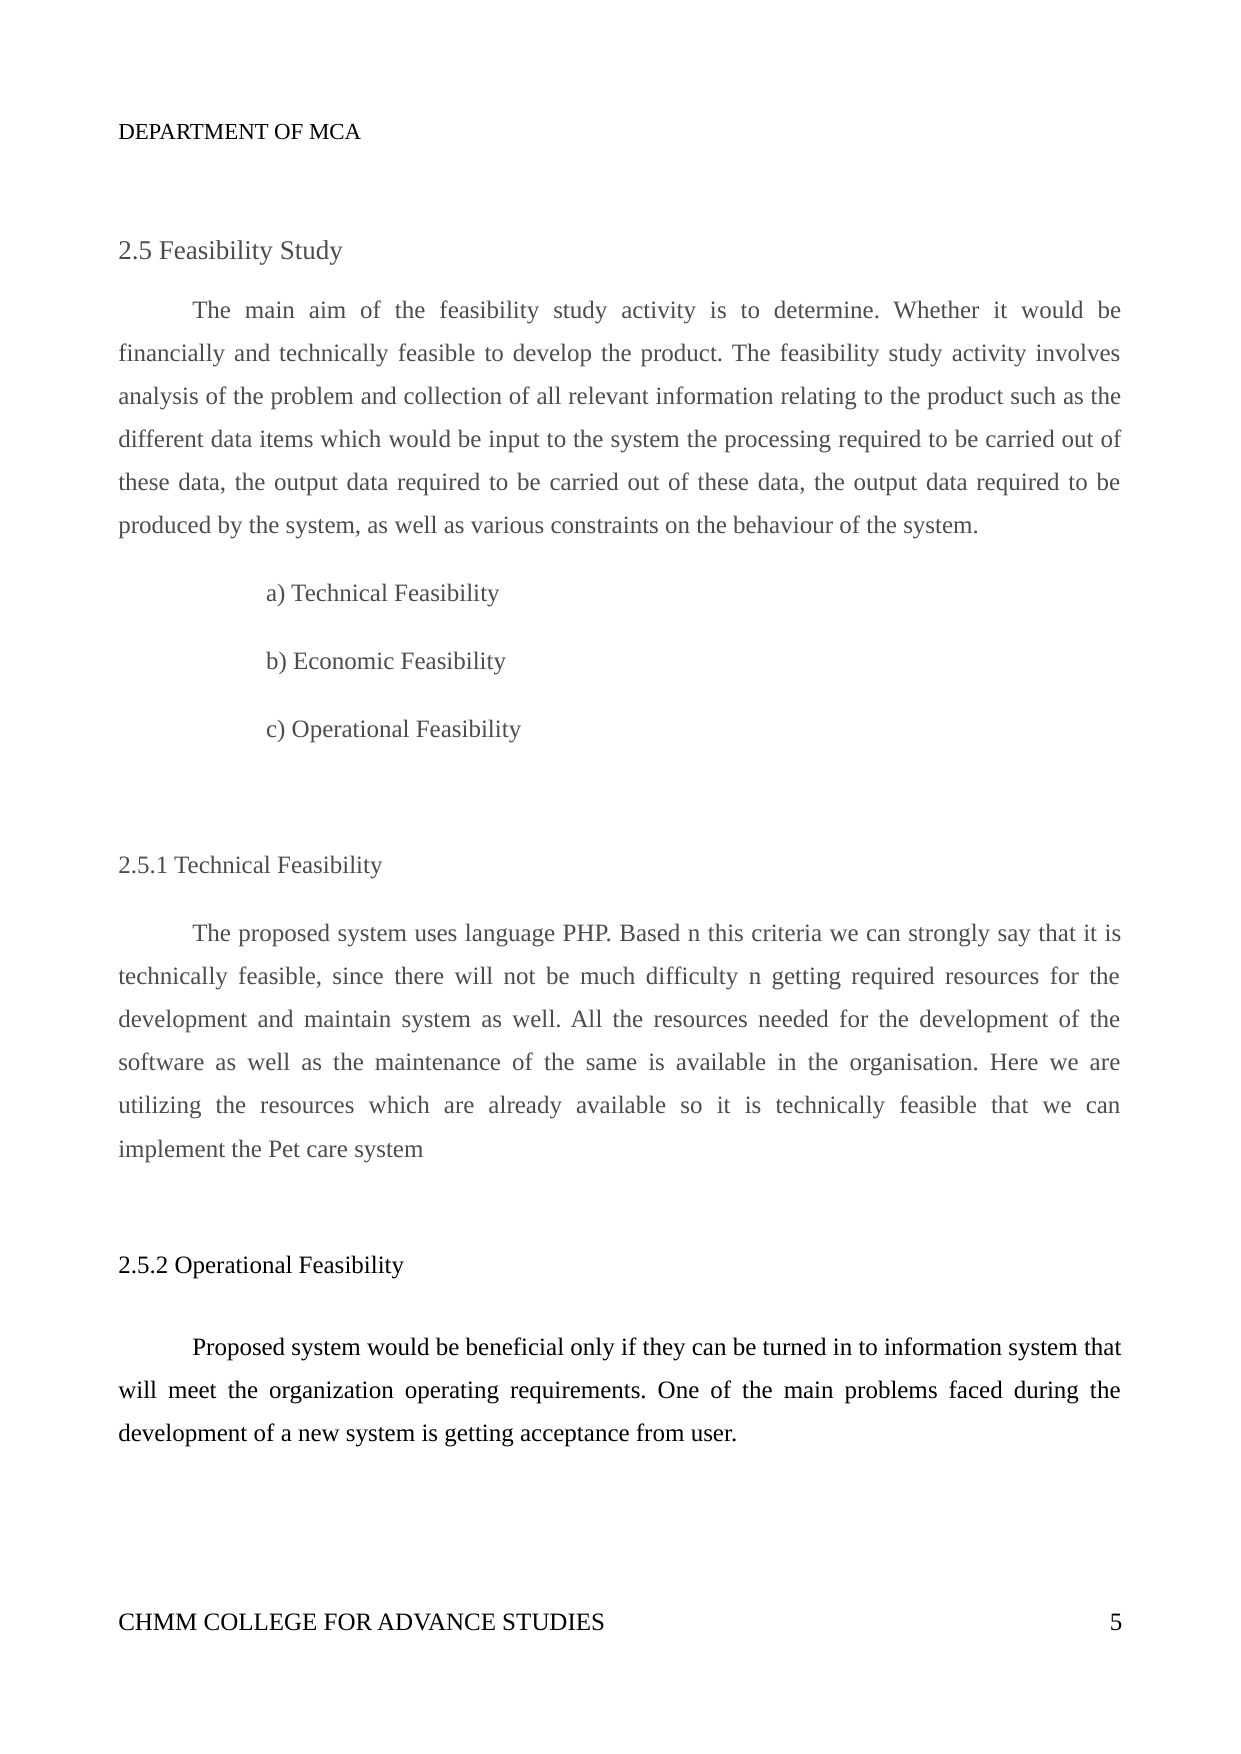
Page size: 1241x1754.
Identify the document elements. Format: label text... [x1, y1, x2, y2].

text 2.5.1 Technical Feasibility [118, 850, 1122, 879]
text The proposed system uses language PHP. Based n this criteria we can strongly say that it is technically feasible, since there will not be much difficulty n getting required resources for the development and maintain system as well. All the resources needed for the development of the software as well as the maintenance of the same is available in the organisation. Here we are utilizing the resources which are already available so it is technically feasible that we can implement the Pet care system [118, 918, 1122, 1162]
text Proposed system would be beneficial only if they can be turned in to information system that will meet the organization operating requirements. One of the main problems faced during the development of a new system is getting acceptance from user. [118, 1332, 1122, 1447]
text 2.5.2 Operational Feasibility [118, 1248, 1122, 1279]
text a) Technical Feasibility [118, 578, 1122, 607]
text 2.5 Feasibility Study [118, 234, 1122, 266]
text c) Operational Feasibility [118, 714, 1122, 743]
text b) Economic Feasibility [118, 646, 1122, 675]
text The main aim of the feasibility study activity is to determine. Whether it would be financially and technically feasible to develop the product. The feasibility study activity involves analysis of the problem and collection of all relevant information relating to the product such as the different data items which would be input to the system the processing required to be carried out of these data, the output data required to be carried out of these data, the output data required to be produced by the system, as well as various constraints on the behaviour of the system. [118, 295, 1122, 539]
